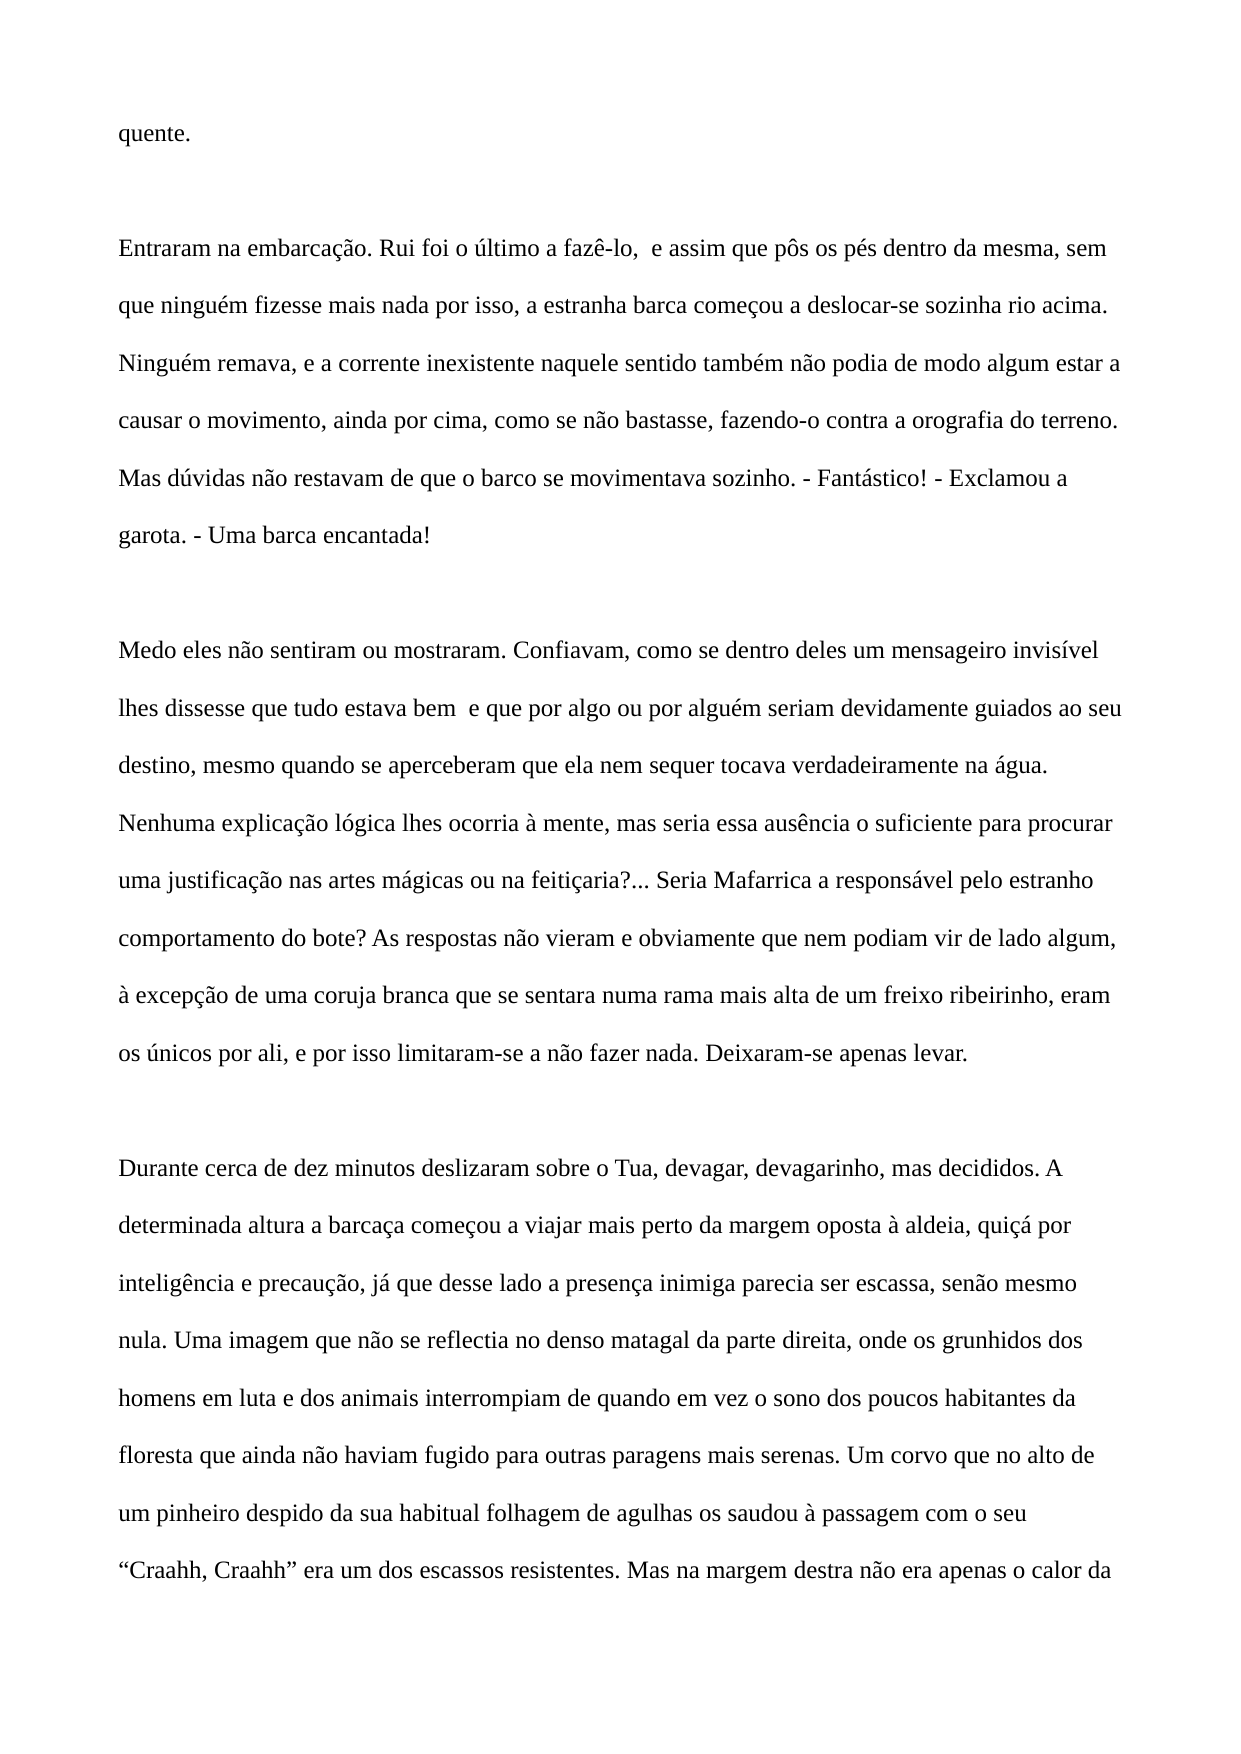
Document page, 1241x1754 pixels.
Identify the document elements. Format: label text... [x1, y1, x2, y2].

text Entraram na embarcação. Rui foi o último a fazê-lo, e assim que pôs os pés dentro da mesma, sem que ninguém fizesse mais nada por isso, a estranha barca começou a deslocar-se sozinha rio acima. Ninguém remava, e a corrente inexistente naquele sentido também não podia de modo algum estar a causar o movimento, ainda por cima, como se não bastasse, fazendo-o contra a orografia do terreno. Mas dúvidas não restavam de que o barco se movimentava sozinho. - Fantástico! - Exclamou a garota. - Uma barca encantada! Medo eles não sentiram ou mostraram. Confiavam, como se dentro deles um mensageiro invisível lhes dissesse que tudo estava bem e que por algo ou por alguém seriam devidamente guiados ao seu destino, mesmo quando se aperceberam que ela nem sequer tocava verdadeiramente na água. Nenhuma explicação lógica lhes ocorria à mente, mas seria essa ausência o suficiente para procurar uma justificação nas artes mágicas ou na feitiçaria?... Seria Mafarrica a responsável pelo estranho comportamento do bote? As respostas não vieram e obviamente que nem podiam vir de lado algum, à excepção de uma coruja branca que se sentara numa rama mais alta de um freixo ribeirinho, eram os únicos por ali, e por isso limitaram-se a não fazer nada. Deixaram-se apenas levar. [118, 233, 1122, 1067]
text quente. [118, 118, 1122, 204]
text Durante cerca de dez minutos deslizaram sobre o Tua, devagar, devagarinho, mas decididos. A determinada altura a barcaça começou a viajar mais perto da margem oposta à aldeia, quiçá por inteligência e precaução, já que desse lado a presença inimiga parecia ser escassa, senão mesmo nula. Uma imagem que não se reflectia no denso matagal da parte direita, onde os grunhidos dos homens em luta e dos animais interrompiam de quando em vez o sono dos poucos habitantes da floresta que ainda não haviam fugido para outras paragens mais serenas. Um corvo que no alto de um pinheiro despido da sua habitual folhagem de agulhas os saudou à passagem com o seu “Craahh, Craahh” era um dos escassos resistentes. Mas na margem destra não era apenas o calor da [118, 1153, 1122, 1584]
